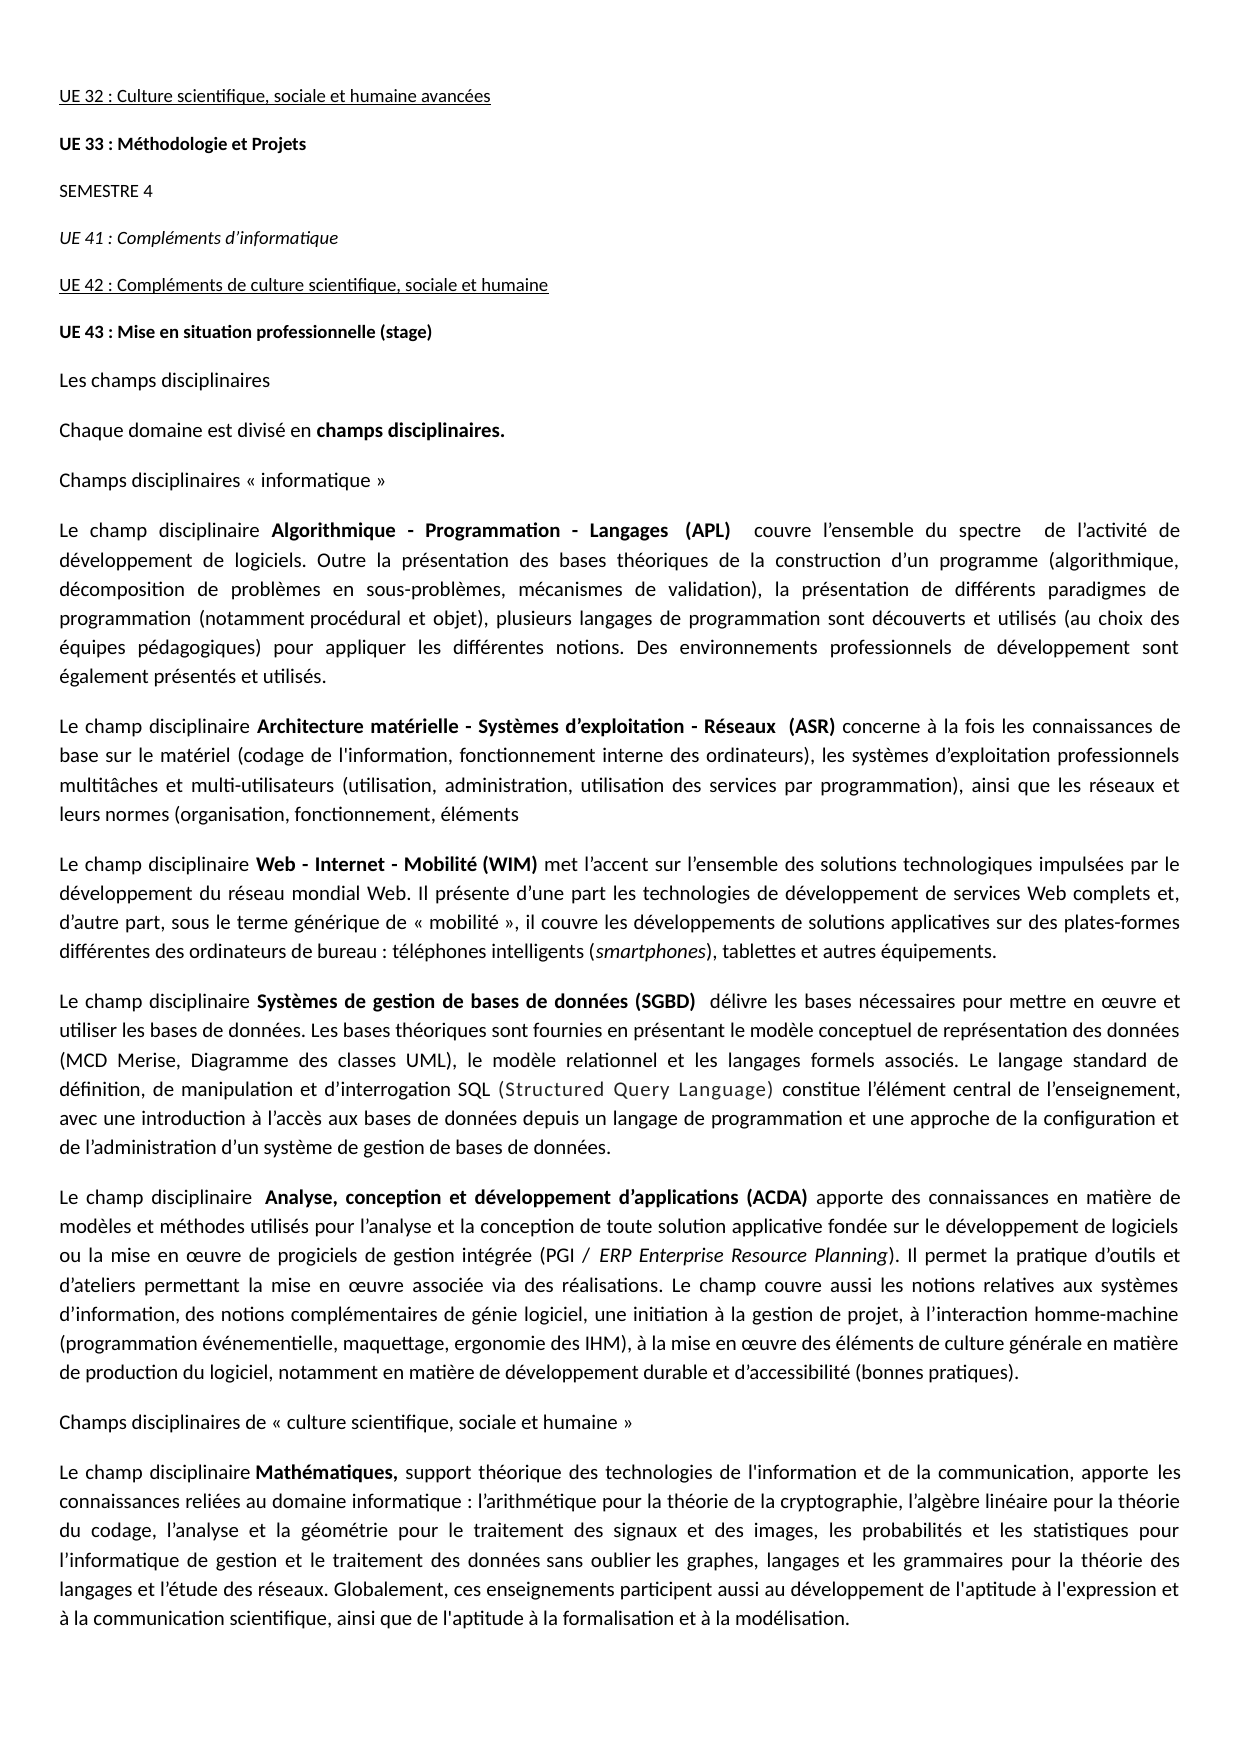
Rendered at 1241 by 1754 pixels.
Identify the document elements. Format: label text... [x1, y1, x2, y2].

text Le champ disciplinaire Web - Internet - Mobilité (WIM) met l’accent sur l’ensemble des solutions technologiques impulsées par le développement du réseau mondial Web. Il présente d’une part les technologies de développement de services Web complets et, d’autre part, sous le terme générique de « mobilité », il couvre les développements de solutions applicatives sur des plates-formes différentes des ordinateurs de bureau : téléphones intelligents (smartphones), tablettes et autres équipements. [59, 851, 1181, 964]
text UE 42 : Compléments de culture scientifique, sociale et humaine [59, 273, 1181, 296]
text SEMESTRE 4 [59, 179, 1181, 202]
text Le champ disciplinaire Systèmes de gestion de bases de données (SGBD) délivre les bases nécessaires pour mettre en œuvre et utiliser les bases de données. Les bases théoriques sont fournies en présentant le modèle conceptuel de représentation des données (MCD Merise, Diagramme des classes UML), le modèle relationnel et les langages formels associés. Le langage standard de définition, de manipulation et d’interrogation SQL (Structured Query Language) constitue l’élément central de l’enseignement, avec une introduction à l’accès aux bases de données depuis un langage de programmation et une approche de la configuration et de l’administration d’un système de gestion de bases de données. [59, 988, 1181, 1160]
text UE 32 : Culture scientifique, sociale et humaine avancées [59, 84, 1181, 107]
text Le champ disciplinaire Architecture matérielle - Systèmes d’exploitation - Réseaux (ASR) concerne à la fois les connaissances de base sur le matériel (codage de l'information, fonctionnement interne des ordinateurs), les systèmes d’exploitation professionnels multitâches et multi-utilisateurs (utilisation, administration, utilisation des services par programmation), ainsi que les réseaux et leurs normes (organisation, fonctionnement, éléments [59, 713, 1181, 826]
text Champs disciplinaires de « culture scientifique, sociale et humaine » [59, 1409, 1181, 1435]
text UE 43 : Mise en situation professionnelle (stage) [59, 320, 1181, 343]
text Champs disciplinaires « informatique » [59, 468, 1181, 493]
text Le champ disciplinaire Mathématiques, support théorique des technologies de l'information et de la communication, apporte les connaissances reliées au domaine informatique : l’arithmétique pour la théorie de la cryptographie, l’algèbre linéaire pour la théorie du codage, l’analyse et la géométrie pour le traitement des signaux et des images, les probabilités et les statistiques pour l’informatique de gestion et le traitement des données sans oublier les graphes, langages et les grammaires pour la théorie des langages et l’étude des réseaux. Globalement, ces enseignements participent aussi au développement de l'aptitude à l'expression et à la communication scientifique, ainsi que de l'aptitude à la formalisation et à la modélisation. [59, 1459, 1181, 1631]
text Le champ disciplinaire Analyse, conception et développement d’applications (ACDA) apporte des connaissances en matière de modèles et méthodes utilisés pour l’analyse et la conception de toute solution applicative fondée sur le développement de logiciels ou la mise en œuvre de progiciels de gestion intégrée (PGI / ERP Enterprise Resource Planning). Il permet la pratique d’outils et d’ateliers permettant la mise en œuvre associée via des réalisations. Le champ couvre aussi les notions relatives aux systèmes d’information, des notions complémentaires de génie logiciel, une initiation à la gestion de projet, à l’interaction homme-machine (programmation événementielle, maquettage, ergonomie des IHM), à la mise en œuvre des éléments de culture générale en matière de production du logiciel, notamment en matière de développement durable et d’accessibilité (bonnes pratiques). [59, 1184, 1181, 1385]
text UE 33 : Méthodologie et Projets [59, 132, 1181, 154]
text UE 41 : Compléments d’informatique [59, 226, 1181, 249]
text Chaque domaine est divisé en champs disciplinaires. [59, 418, 1181, 443]
text Les champs disciplinaires [59, 368, 1181, 393]
text Le champ disciplinaire Algorithmique - Programmation - Langages (APL) couvre l’ensemble du spectre de l’activité de développement de logiciels. Outre la présentation des bases théoriques de la construction d’un programme (algorithmique, décomposition de problèmes en sous-problèmes, mécanismes de validation), la présentation de différents paradigmes de programmation (notamment procédural et objet), plusieurs langages de programmation sont découverts et utilisés (au choix des équipes pédagogiques) pour appliquer les différentes notions. Des environnements professionnels de développement sont également présentés et utilisés. [59, 518, 1181, 689]
